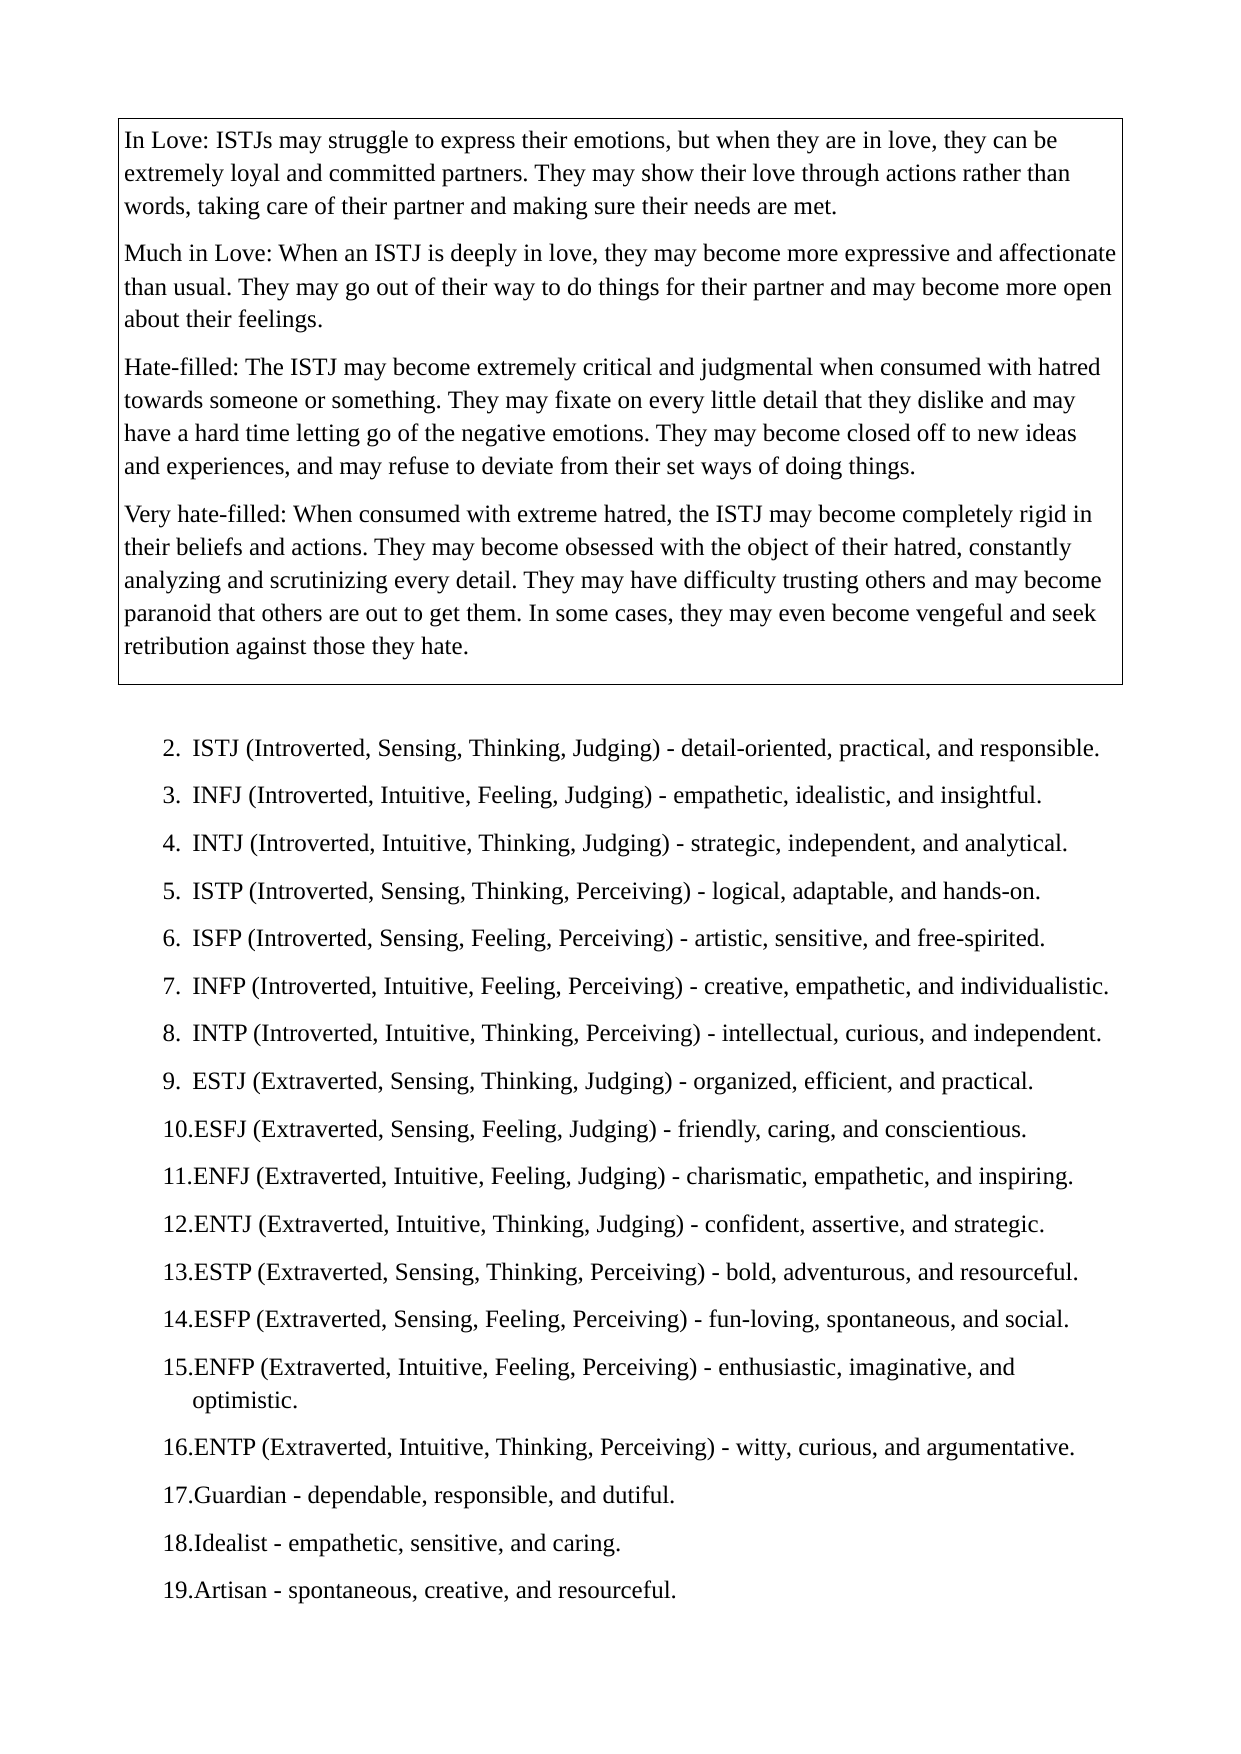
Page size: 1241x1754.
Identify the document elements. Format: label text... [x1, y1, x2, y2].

list ENTP (Extraverted, Intuitive, Thinking, Perceiving) - witty, curious, and argumentative. [162, 1432, 1122, 1461]
table_header In Love: ISTJs may struggle to express their emotions, but when they are in love, they can be extremely loyal and committed partners. They may show their love through actions rather than words, taking care of their partner and making sure their needs are met. Much in Love: When an ISTJ is deeply in love, they may become more expressive and affectionate than usual. They may go out of their way to do things for their partner and may become more open about their feelings. Hate-filled: The ISTJ may become extremely critical and judgmental when consumed with hatred towards someone or something. They may fixate on every little detail that they dislike and may have a hard time letting go of the negative emotions. They may become closed off to new ideas and experiences, and may refuse to deviate from their set ways of doing things. Very hate-filled: When consumed with extreme hatred, the ISTJ may become completely rigid in their beliefs and actions. They may become obsessed with the object of their hatred, constantly analyzing and scrutinizing every detail. They may have difficulty trusting others and may become paranoid that others are out to get them. In some cases, they may even become vengeful and seek retribution against those they hate. [119, 119, 1122, 684]
list ENFP (Extraverted, Intuitive, Feeling, Perceiving) - enthusiastic, imaginative, and optimistic. [162, 1352, 1122, 1413]
list INFP (Introverted, Intuitive, Feeling, Perceiving) - creative, empathetic, and individualistic. [162, 971, 1122, 1000]
list INTP (Introverted, Intuitive, Thinking, Perceiving) - intellectual, curious, and independent. [162, 1018, 1122, 1047]
list ISTP (Introverted, Sensing, Thinking, Perceiving) - logical, adaptable, and hands-on. [162, 876, 1122, 904]
list INTJ (Introverted, Intuitive, Thinking, Judging) - strategic, independent, and analytical. [162, 828, 1122, 857]
list ESTP (Extraverted, Sensing, Thinking, Perceiving) - bold, adventurous, and resourceful. [162, 1257, 1122, 1285]
list Guardian - dependable, responsible, and dutiful. [162, 1480, 1122, 1509]
list ISTJ (Introverted, Sensing, Thinking, Judging) - detail-oriented, practical, and responsible. [162, 733, 1122, 762]
list ENTJ (Extraverted, Intuitive, Thinking, Judging) - confident, assertive, and strategic. [162, 1209, 1122, 1238]
list ENFJ (Extraverted, Intuitive, Feeling, Judging) - charismatic, empathetic, and inspiring. [162, 1161, 1122, 1190]
list ISFP (Introverted, Sensing, Feeling, Perceiving) - artistic, sensitive, and free-spirited. [162, 923, 1122, 952]
list Idealist - empathetic, sensitive, and caring. [162, 1528, 1122, 1556]
list ESFJ (Extraverted, Sensing, Feeling, Judging) - friendly, caring, and conscientious. [162, 1114, 1122, 1142]
list INFJ (Introverted, Intuitive, Feeling, Judging) - empathetic, idealistic, and insightful. [162, 781, 1122, 809]
list ESFP (Extraverted, Sensing, Feeling, Perceiving) - fun-loving, spontaneous, and social. [162, 1304, 1122, 1333]
list Artisan - spontaneous, creative, and resourceful. [162, 1575, 1122, 1604]
list ESTJ (Extraverted, Sensing, Thinking, Judging) - organized, efficient, and practical. [162, 1066, 1122, 1095]
